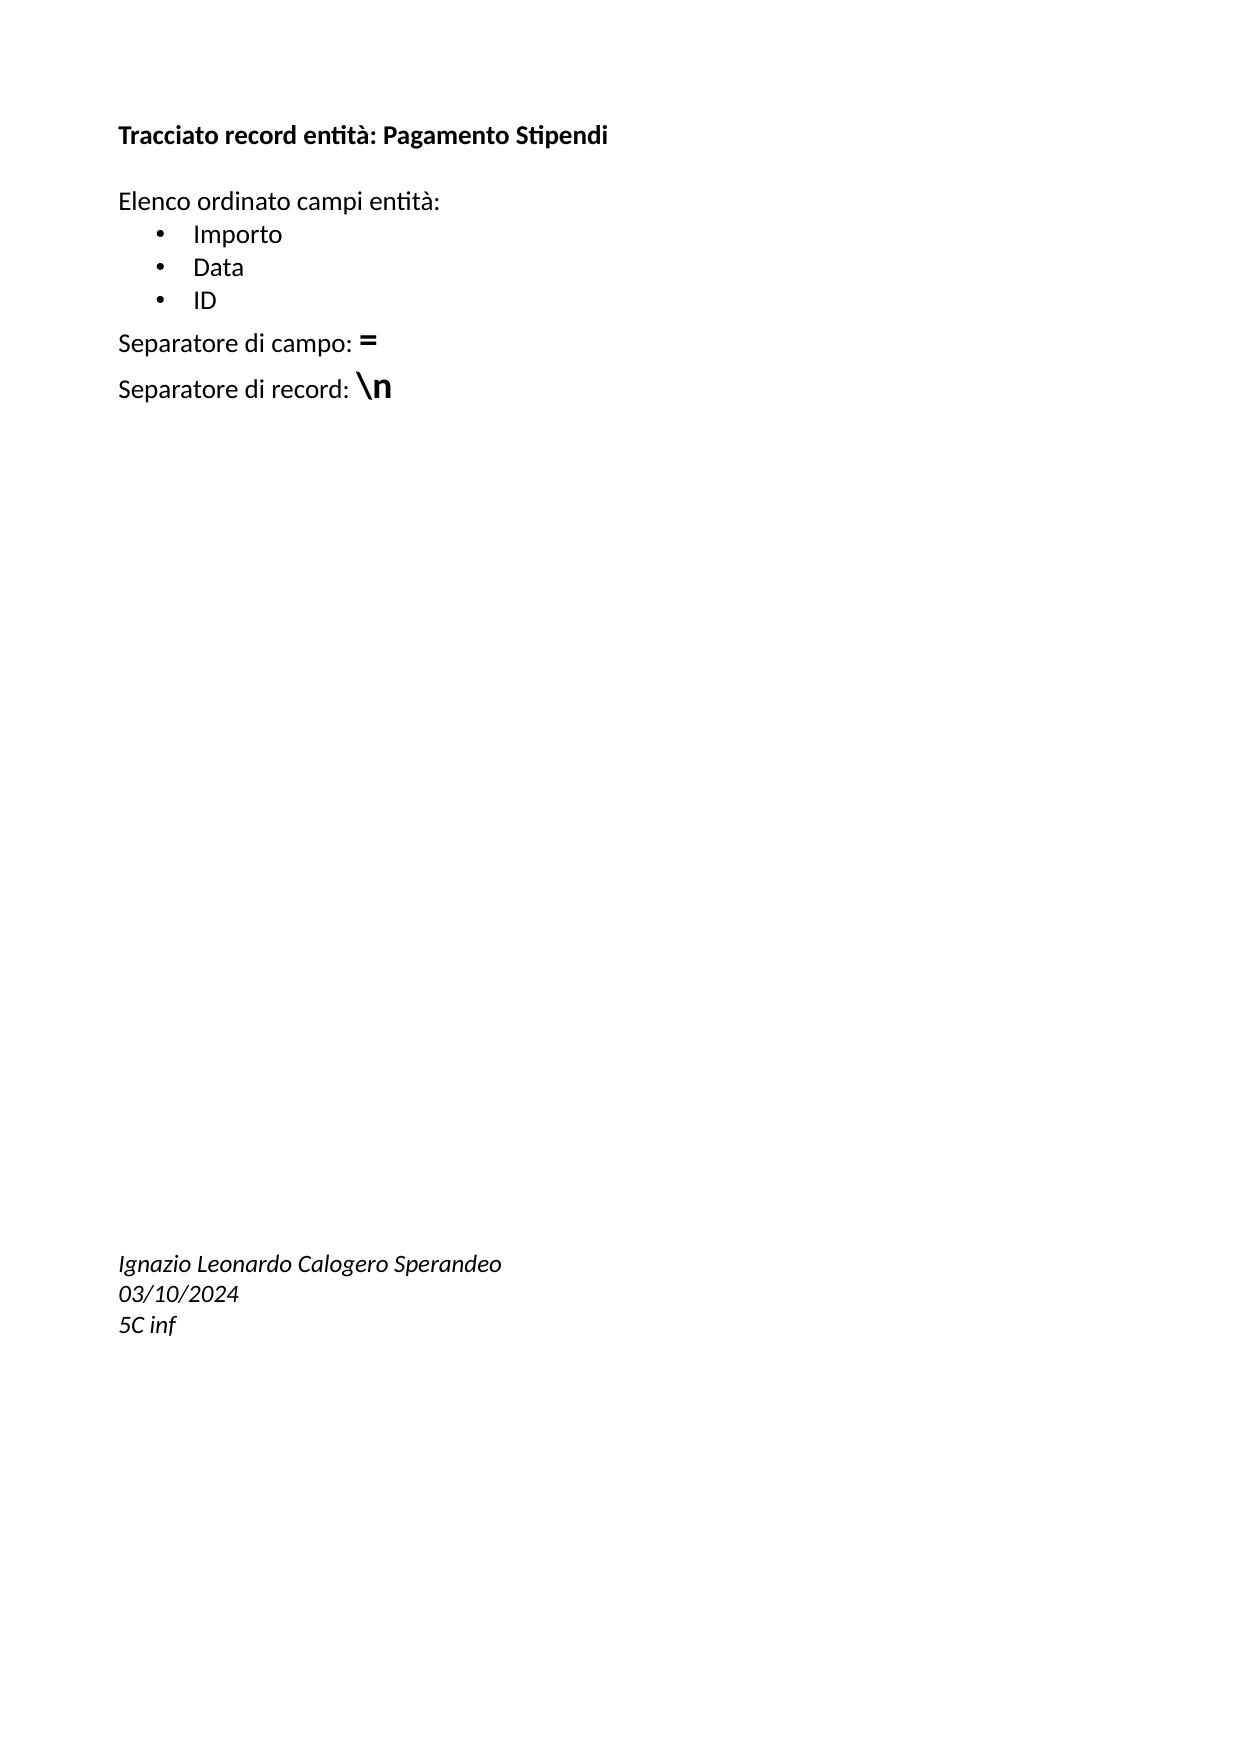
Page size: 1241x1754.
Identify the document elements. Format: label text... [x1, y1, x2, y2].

list Data [156, 250, 1122, 283]
text Separatore di campo: = [118, 316, 1122, 362]
list Importo [156, 217, 1122, 250]
list ID [156, 283, 1122, 316]
text Ignazio Leonardo Calogero Sperandeo [118, 1248, 1122, 1279]
text Tracciato record entità: Pagamento Stipendi [118, 118, 1122, 151]
text Separatore di record: \n [118, 362, 1122, 408]
text 5C inf [118, 1309, 1122, 1340]
text Elenco ordinato campi entità: [118, 184, 1122, 217]
text 03/10/2024 [118, 1279, 1122, 1309]
